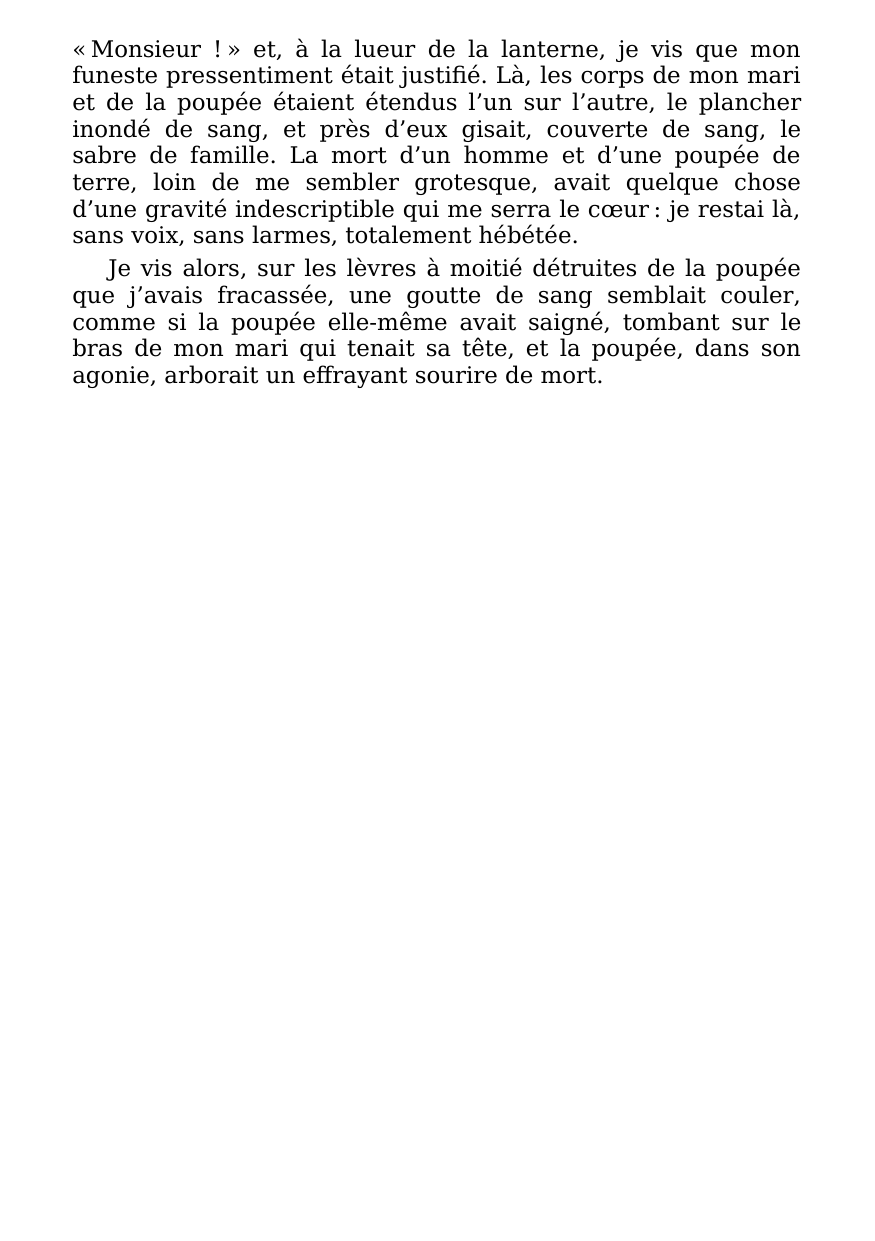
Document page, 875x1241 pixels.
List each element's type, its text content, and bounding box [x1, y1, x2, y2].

text Je vis alors, sur les lèvres à moitié détruites de la poupée que j’avais fracassée, une goutte de sang semblait couler, comme si la poupée elle-même avait saigné, tombant sur le bras de mon mari qui tenait sa tête, et la poupée, dans son agonie, arborait un effrayant sourire de mort. [72, 255, 802, 389]
text « Monsieur ! » et, à la lueur de la lanterne, je vis que mon funeste pressentiment était justifié. Là, les corps de mon mari et de la poupée étaient étendus l’un sur l’autre, le plancher inondé de sang, et près d’eux gisait, couverte de sang, le sabre de famille. La mort d’un homme et d’une poupée de terre, loin de me sembler grotesque, avait quelque chose d’une gravité indescriptible qui me serra le cœur : je restai là, sans voix, sans larmes, totalement hébétée. [72, 36, 802, 249]
